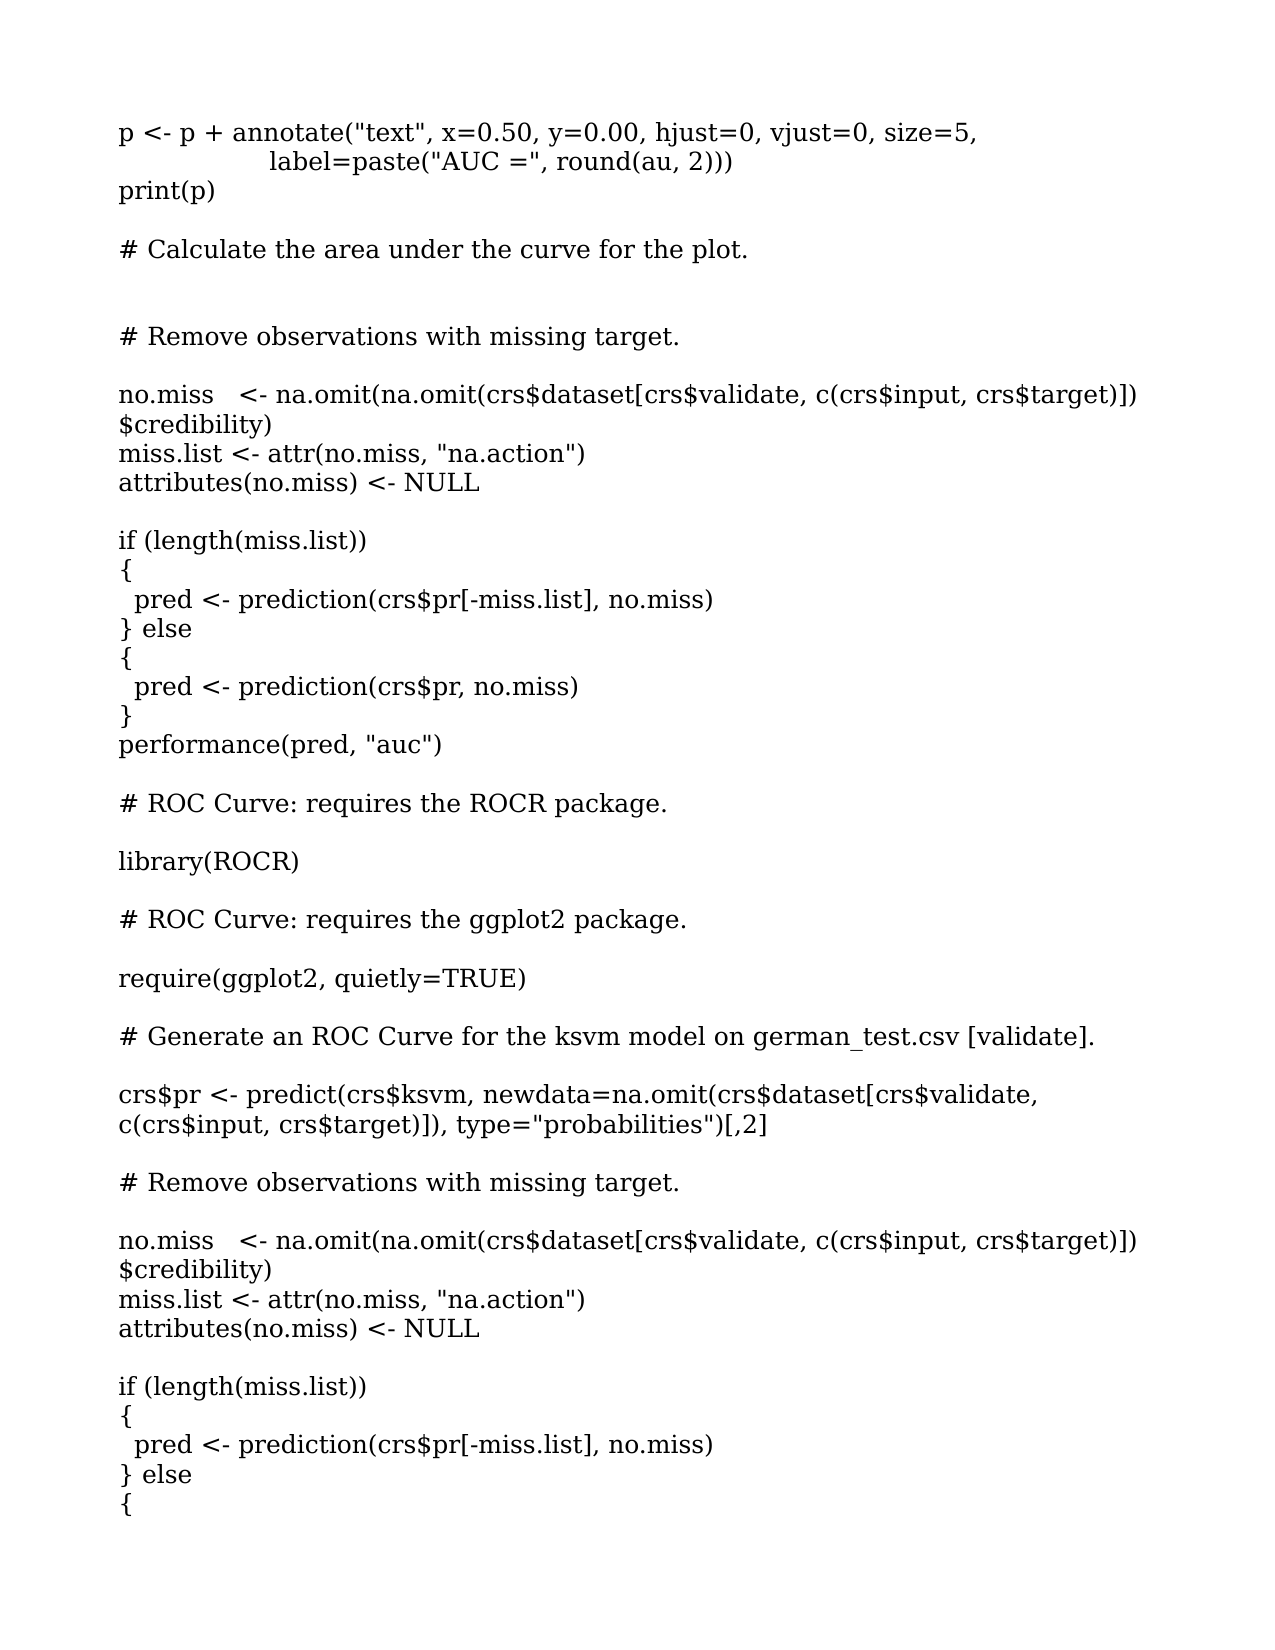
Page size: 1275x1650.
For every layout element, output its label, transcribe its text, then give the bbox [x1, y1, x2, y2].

text pred <- prediction(crs$pr, no.miss) [118, 672, 1157, 701]
text # ROC Curve: requires the ggplot2 package. [118, 906, 1157, 935]
text # Remove observations with missing target. [118, 322, 1157, 351]
text miss.list <- attr(no.miss, "na.action") [118, 439, 1157, 468]
text p <- p + annotate("text", x=0.50, y=0.00, hjust=0, vjust=0, size=5, [118, 118, 1157, 147]
text crs$pr <- predict(crs$ksvm, newdata=na.omit(crs$dataset[crs$validate, c(crs$input, crs$target)]), type="probabilities")[,2] [118, 1081, 1157, 1139]
text } [118, 701, 1157, 731]
text # Calculate the area under the curve for the plot. [118, 235, 1157, 264]
text { [118, 1401, 1157, 1431]
text } else [118, 614, 1157, 643]
text { [118, 556, 1157, 585]
text pred <- prediction(crs$pr[-miss.list], no.miss) [118, 585, 1157, 614]
text require(ggplot2, quietly=TRUE) [118, 964, 1157, 993]
text if (length(miss.list)) [118, 526, 1157, 556]
text performance(pred, "auc") [118, 731, 1157, 760]
text library(ROCR) [118, 847, 1157, 876]
text # Remove observations with missing target. [118, 1168, 1157, 1197]
text no.miss <- na.omit(na.omit(crs$dataset[crs$validate, c(crs$input, crs$target)])$credibility) [118, 1226, 1157, 1285]
text if (length(miss.list)) [118, 1372, 1157, 1401]
text } else [118, 1460, 1157, 1489]
text # Generate an ROC Curve for the ksvm model on german_test.csv [validate]. [118, 1022, 1157, 1051]
text label=paste("AUC =", round(au, 2))) [118, 147, 1157, 176]
text pred <- prediction(crs$pr[-miss.list], no.miss) [118, 1431, 1157, 1460]
text print(p) [118, 176, 1157, 206]
text # ROC Curve: requires the ROCR package. [118, 789, 1157, 818]
text attributes(no.miss) <- NULL [118, 468, 1157, 497]
text attributes(no.miss) <- NULL [118, 1314, 1157, 1343]
text { [118, 643, 1157, 672]
text no.miss <- na.omit(na.omit(crs$dataset[crs$validate, c(crs$input, crs$target)])$credibility) [118, 381, 1157, 439]
text miss.list <- attr(no.miss, "na.action") [118, 1285, 1157, 1314]
text { [118, 1489, 1157, 1518]
